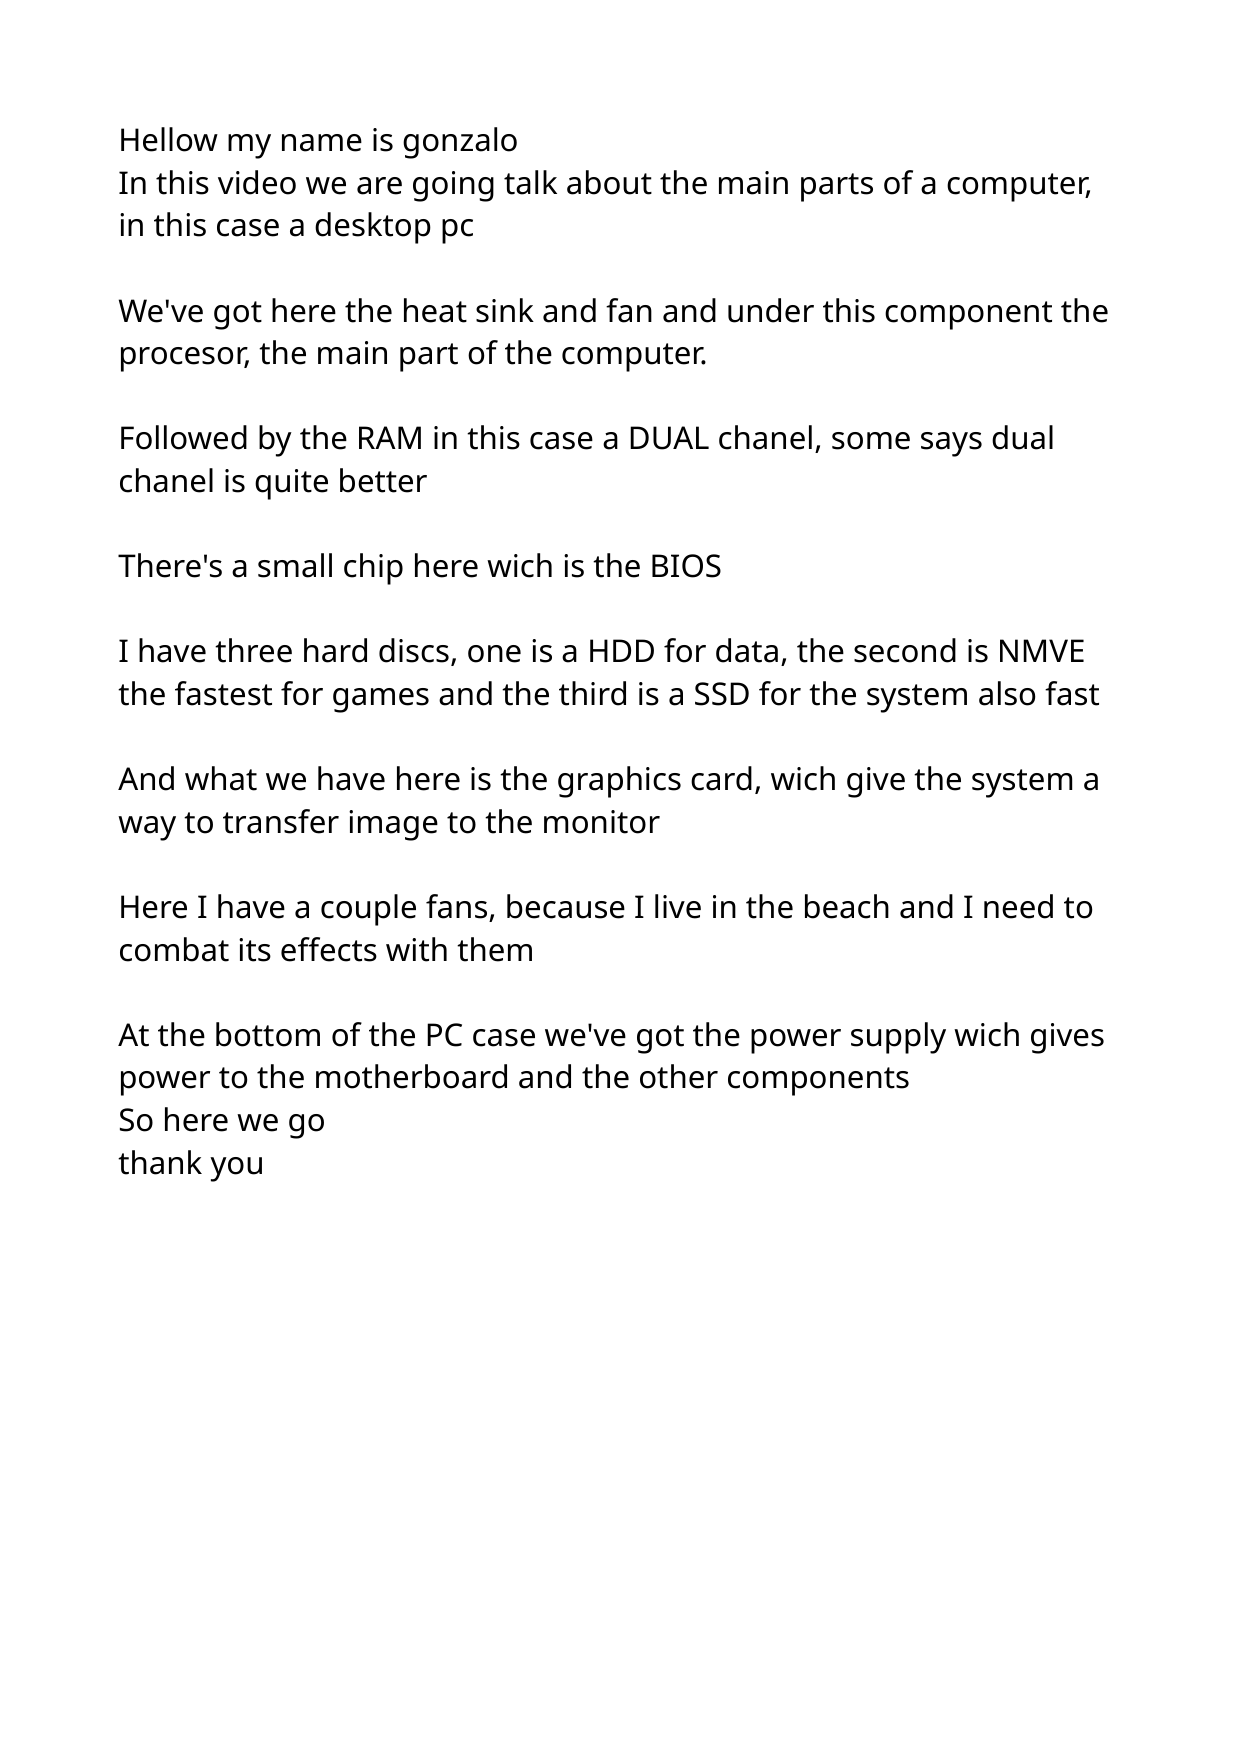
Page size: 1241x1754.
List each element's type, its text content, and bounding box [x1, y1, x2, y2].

text We've got here the heat sink and fan and under this component the procesor, the main part of the computer. [118, 288, 1122, 374]
text And what we have here is the graphics card, wich give the system a way to transfer image to the monitor [118, 757, 1122, 842]
text In this video we are going talk about the main parts of a computer, in this case a desktop pc [118, 161, 1122, 246]
text There's a small chip here wich is the BIOS [118, 544, 1122, 587]
text So here we go [118, 1098, 1122, 1141]
text Hellow my name is gonzalo [118, 118, 1122, 161]
text thank you [118, 1141, 1122, 1183]
text At the bottom of the PC case we've got the power supply wich gives power to the motherboard and the other components [118, 1013, 1122, 1098]
text I have three hard discs, one is a HDD for data, the second is NMVE the fastest for games and the third is a SSD for the system also fast [118, 629, 1122, 714]
text Followed by the RAM in this case a DUAL chanel, some says dual chanel is quite better [118, 416, 1122, 502]
text Here I have a couple fans, because I live in the beach and I need to combat its effects with them [118, 885, 1122, 970]
